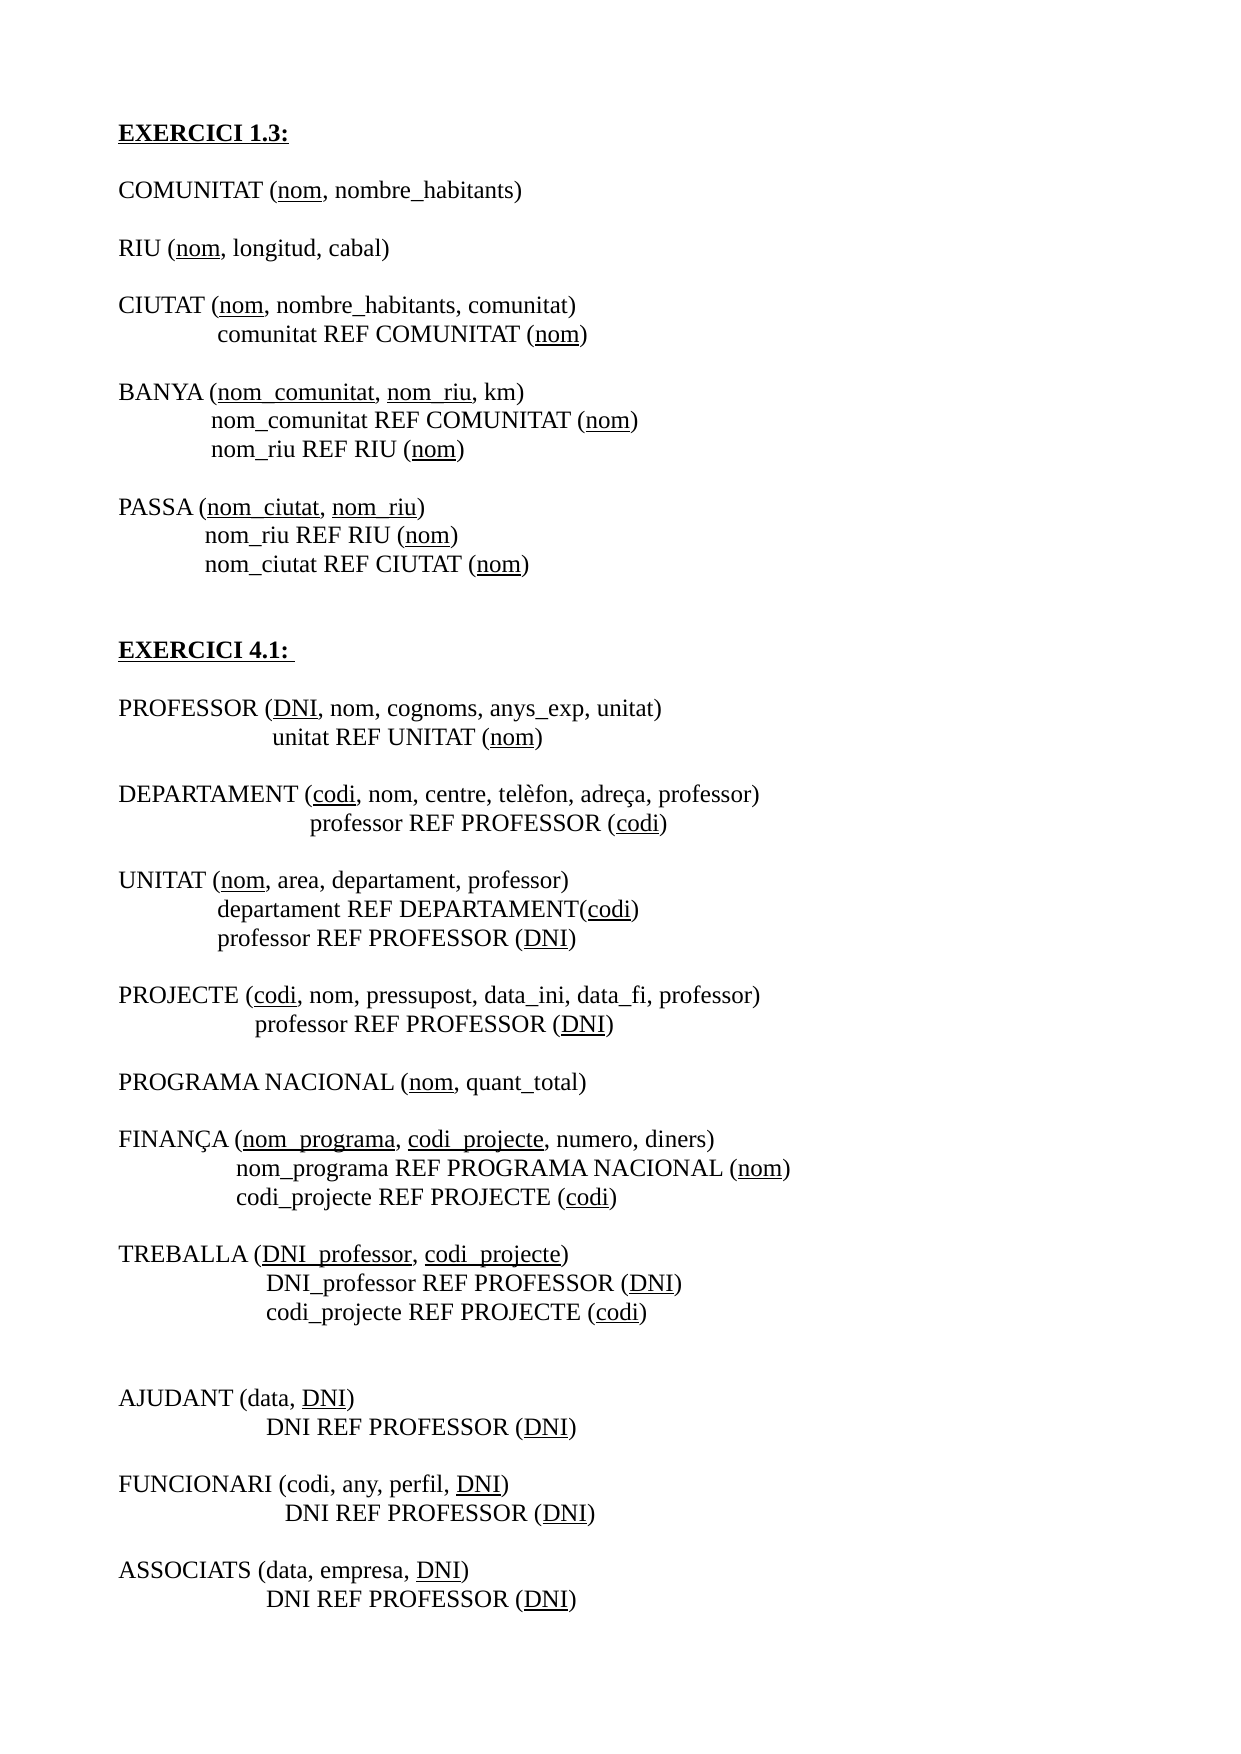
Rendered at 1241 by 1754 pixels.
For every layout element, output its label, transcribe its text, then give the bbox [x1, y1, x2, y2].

text nom_comunitat REF COMUNITAT (nom) [118, 406, 1122, 434]
text PROFESSOR (DNI, nom, cognoms, anys_exp, unitat) [118, 693, 1122, 722]
text unitat REF UNITAT (nom) [118, 722, 1122, 751]
text CIUTAT (nom, nombre_habitants, comunitat) [118, 291, 1122, 319]
text DNI REF PROFESSOR (DNI) [118, 1412, 1122, 1441]
text codi_projecte REF PROJECTE (codi) [118, 1182, 1122, 1211]
text DNI REF PROFESSOR (DNI) [118, 1584, 1122, 1613]
text professor REF PROFESSOR (codi) [118, 808, 1122, 837]
text nom_ciutat REF CIUTAT (nom) [118, 549, 1122, 578]
text UNITAT (nom, area, departament, professor) [118, 866, 1122, 894]
text PROJECTE (codi, nom, pressupost, data_ini, data_fi, professor) [118, 981, 1122, 1009]
text professor REF PROFESSOR (DNI) [118, 1009, 1122, 1038]
text AJUDANT (data, DNI) [118, 1383, 1122, 1412]
text DEPARTAMENT (codi, nom, centre, telèfon, adreça, professor) [118, 779, 1122, 808]
text FINANÇA (nom_programa, codi_projecte, numero, diners) [118, 1124, 1122, 1153]
text codi_projecte REF PROJECTE (codi) [118, 1297, 1122, 1326]
text professor REF PROFESSOR (DNI) [118, 923, 1122, 952]
text DNI REF PROFESSOR (DNI) [118, 1498, 1122, 1527]
text ASSOCIATS (data, empresa, DNI) [118, 1556, 1122, 1584]
text EXERCICI 1.3: [118, 118, 1122, 147]
text BANYA (nom_comunitat, nom_riu, km) [118, 377, 1122, 406]
text nom_riu REF RIU (nom) [118, 521, 1122, 549]
text FUNCIONARI (codi, any, perfil, DNI) [118, 1469, 1122, 1498]
text EXERCICI 4.1: [118, 636, 1122, 664]
text PROGRAMA NACIONAL (nom, quant_total) [118, 1067, 1122, 1096]
text TREBALLA (DNI_professor, codi_projecte) [118, 1239, 1122, 1268]
text comunitat REF COMUNITAT (nom) [118, 319, 1122, 348]
text nom_programa REF PROGRAMA NACIONAL (nom) [118, 1153, 1122, 1182]
text DNI_professor REF PROFESSOR (DNI) [118, 1268, 1122, 1297]
text nom_riu REF RIU (nom) [118, 434, 1122, 463]
text PASSA (nom_ciutat, nom_riu) [118, 492, 1122, 521]
text departament REF DEPARTAMENT(codi) [118, 894, 1122, 923]
text COMUNITAT (nom, nombre_habitants) [118, 176, 1122, 204]
text RIU (nom, longitud, cabal) [118, 233, 1122, 262]
